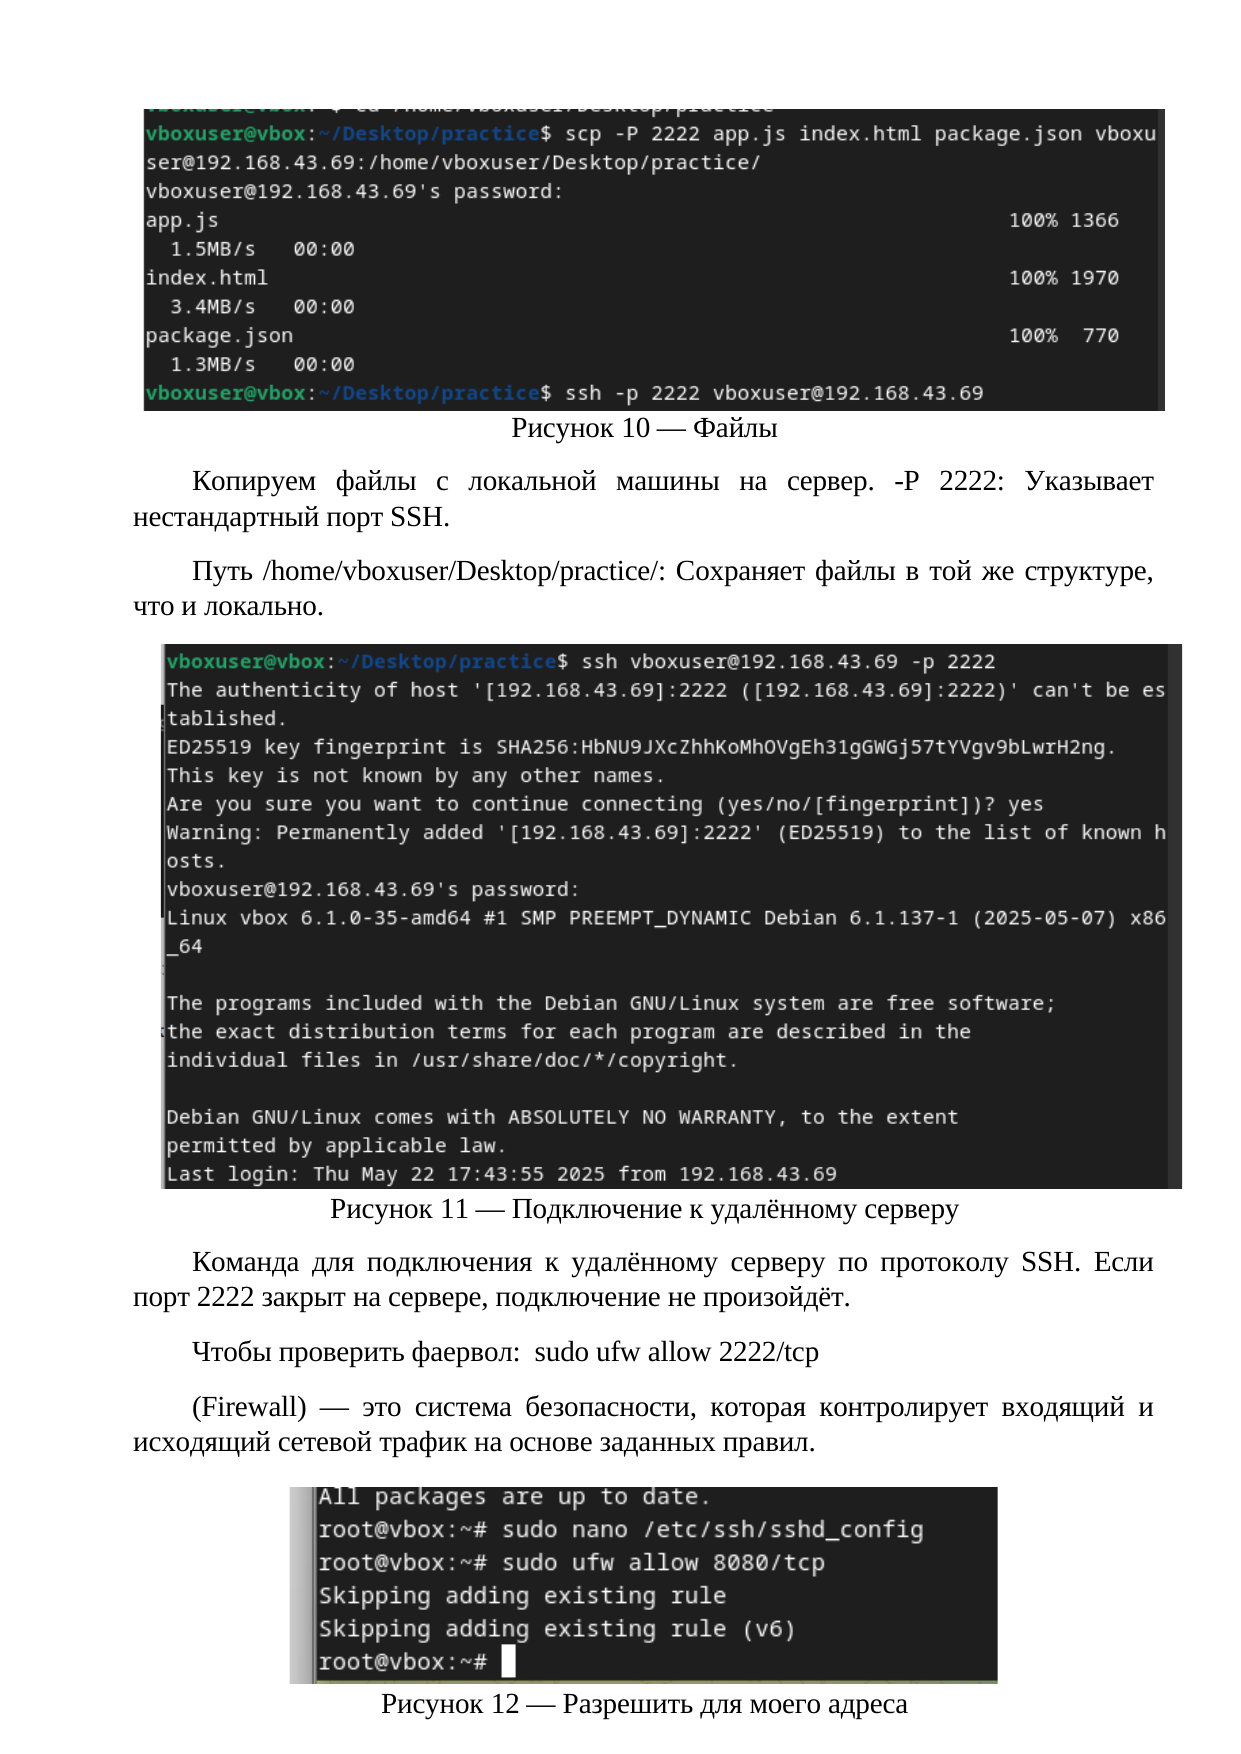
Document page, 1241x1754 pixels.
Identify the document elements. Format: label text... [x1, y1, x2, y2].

text Чтобы проверить фаервол: sudo ufw allow 2222/tcp [133, 1334, 1154, 1368]
picture [289, 1487, 998, 1684]
text Копируем файлы с локальной машины на сервер. -P 2222: Указывает нестандартный порт SSH. [133, 463, 1154, 532]
text Команда для подключения к удалённому серверу по протоколу SSH. Если порт 2222 закрыт на сервере, подключение не произойдёт. [133, 1244, 1154, 1313]
picture [160, 644, 1183, 1189]
text Рисунок 11 — Подключение к удалённому серверу [260, 1189, 1029, 1225]
text Путь /home/vboxuser/Desktop/practice/: Сохраняет файлы в той же структуре, что и локально. [133, 553, 1154, 622]
text [260, 625, 1029, 644]
text (Firewall) — это система безопасности, которая контролирует входящий и исходящий сетевой трафик на основе заданных правил. [133, 1389, 1154, 1457]
text Рисунок 12 — Разрешить для моего адреса [260, 1461, 1029, 1720]
text Рисунок 10 — Файлы [260, 411, 1029, 444]
picture [143, 109, 1165, 411]
